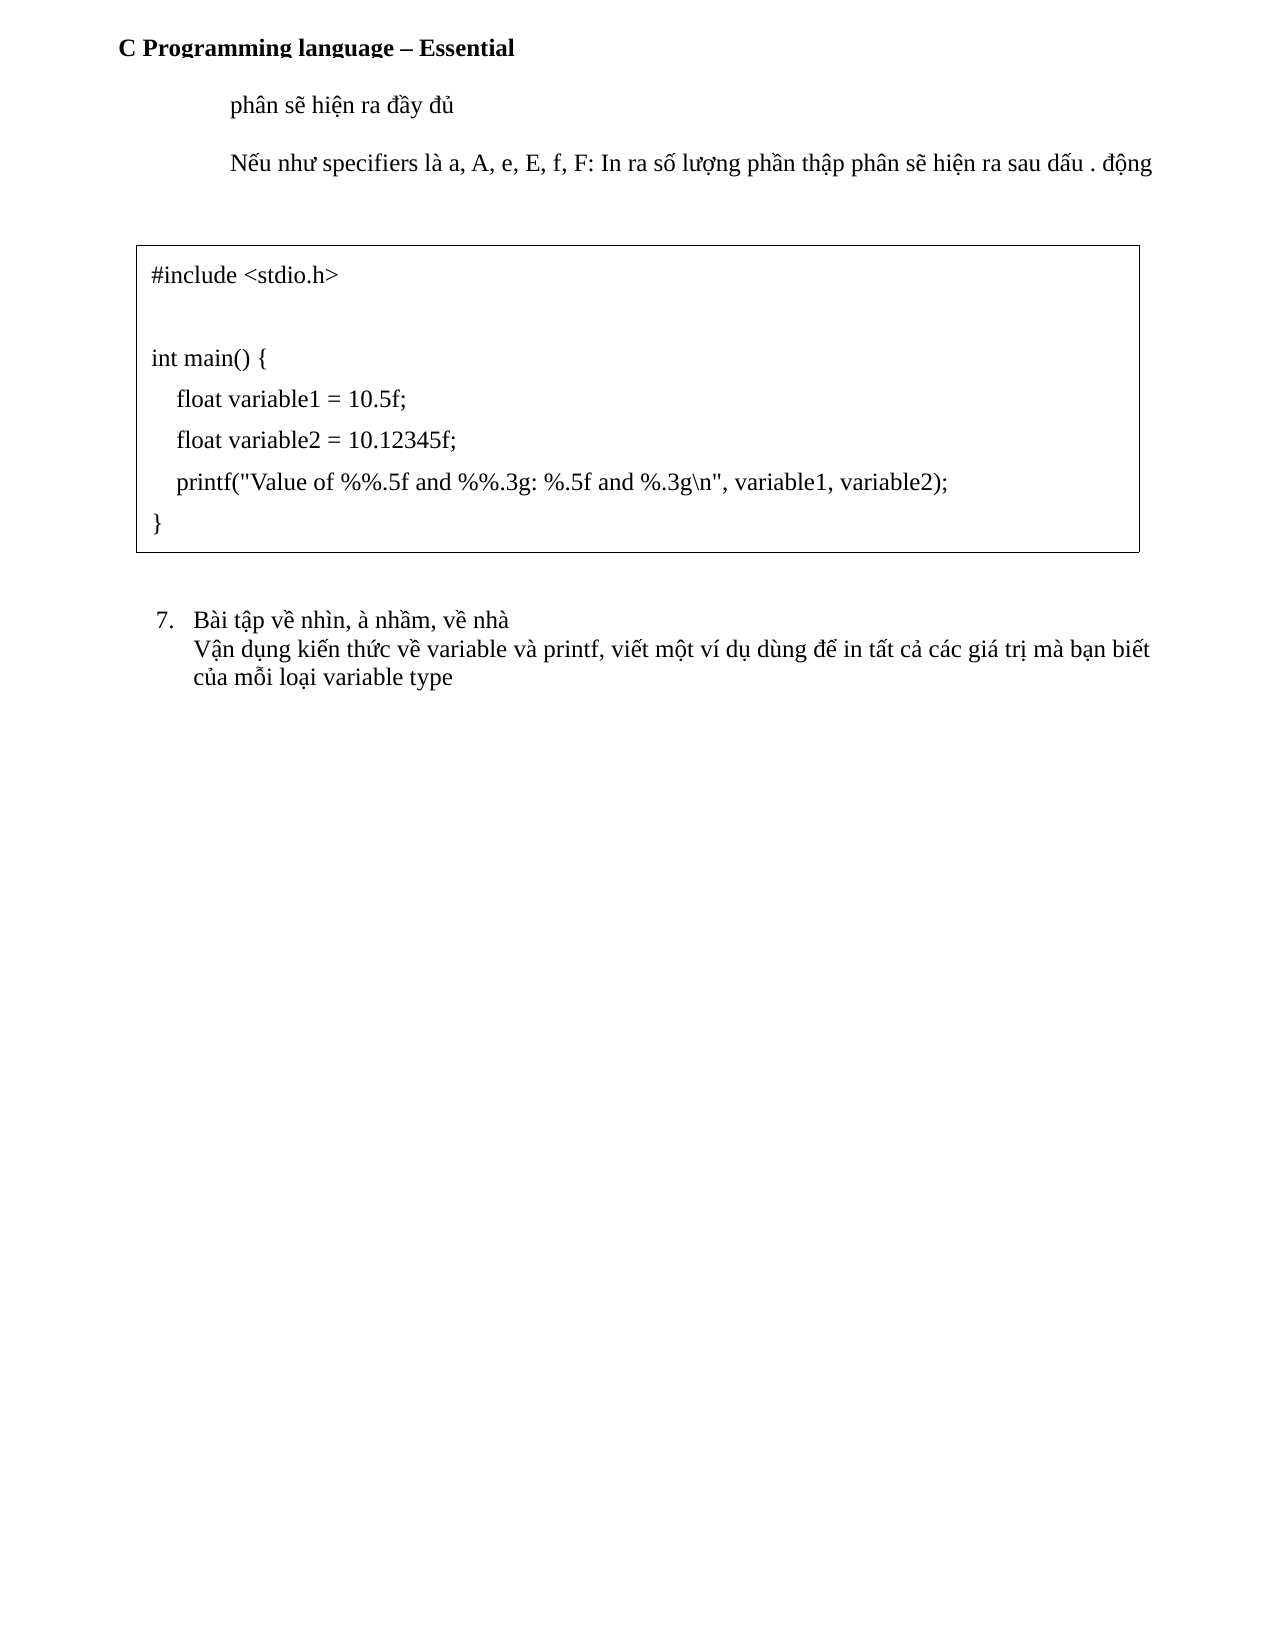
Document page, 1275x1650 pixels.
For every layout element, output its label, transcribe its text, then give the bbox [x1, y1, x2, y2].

table_cell phân sẽ hiện ra đầy đủ Nếu như specifiers là a, A, e, E, f, F: In ra số lượng phần thập phân sẽ hiện ra sau dấu . động [227, 88, 1157, 179]
text int main() { [151, 343, 1124, 372]
text float variable1 = 10.5f; [151, 384, 1124, 413]
table_cell [118, 88, 227, 179]
text #include <stdio.h> [151, 261, 1124, 289]
text } [151, 508, 1124, 537]
text float variable2 = 10.12345f; [151, 426, 1124, 454]
text printf("Value of %%.5f and %%.3g: %.5f and %.3g\n", variable1, variable2); [151, 467, 1124, 496]
list Bài tập về nhìn, à nhầm, về nhà Vận dụng kiến thức về variable và printf, viết một ví dụ dùng để in tất cả các giá trị mà bạn biết của mỗi loại variable type [156, 605, 1157, 691]
